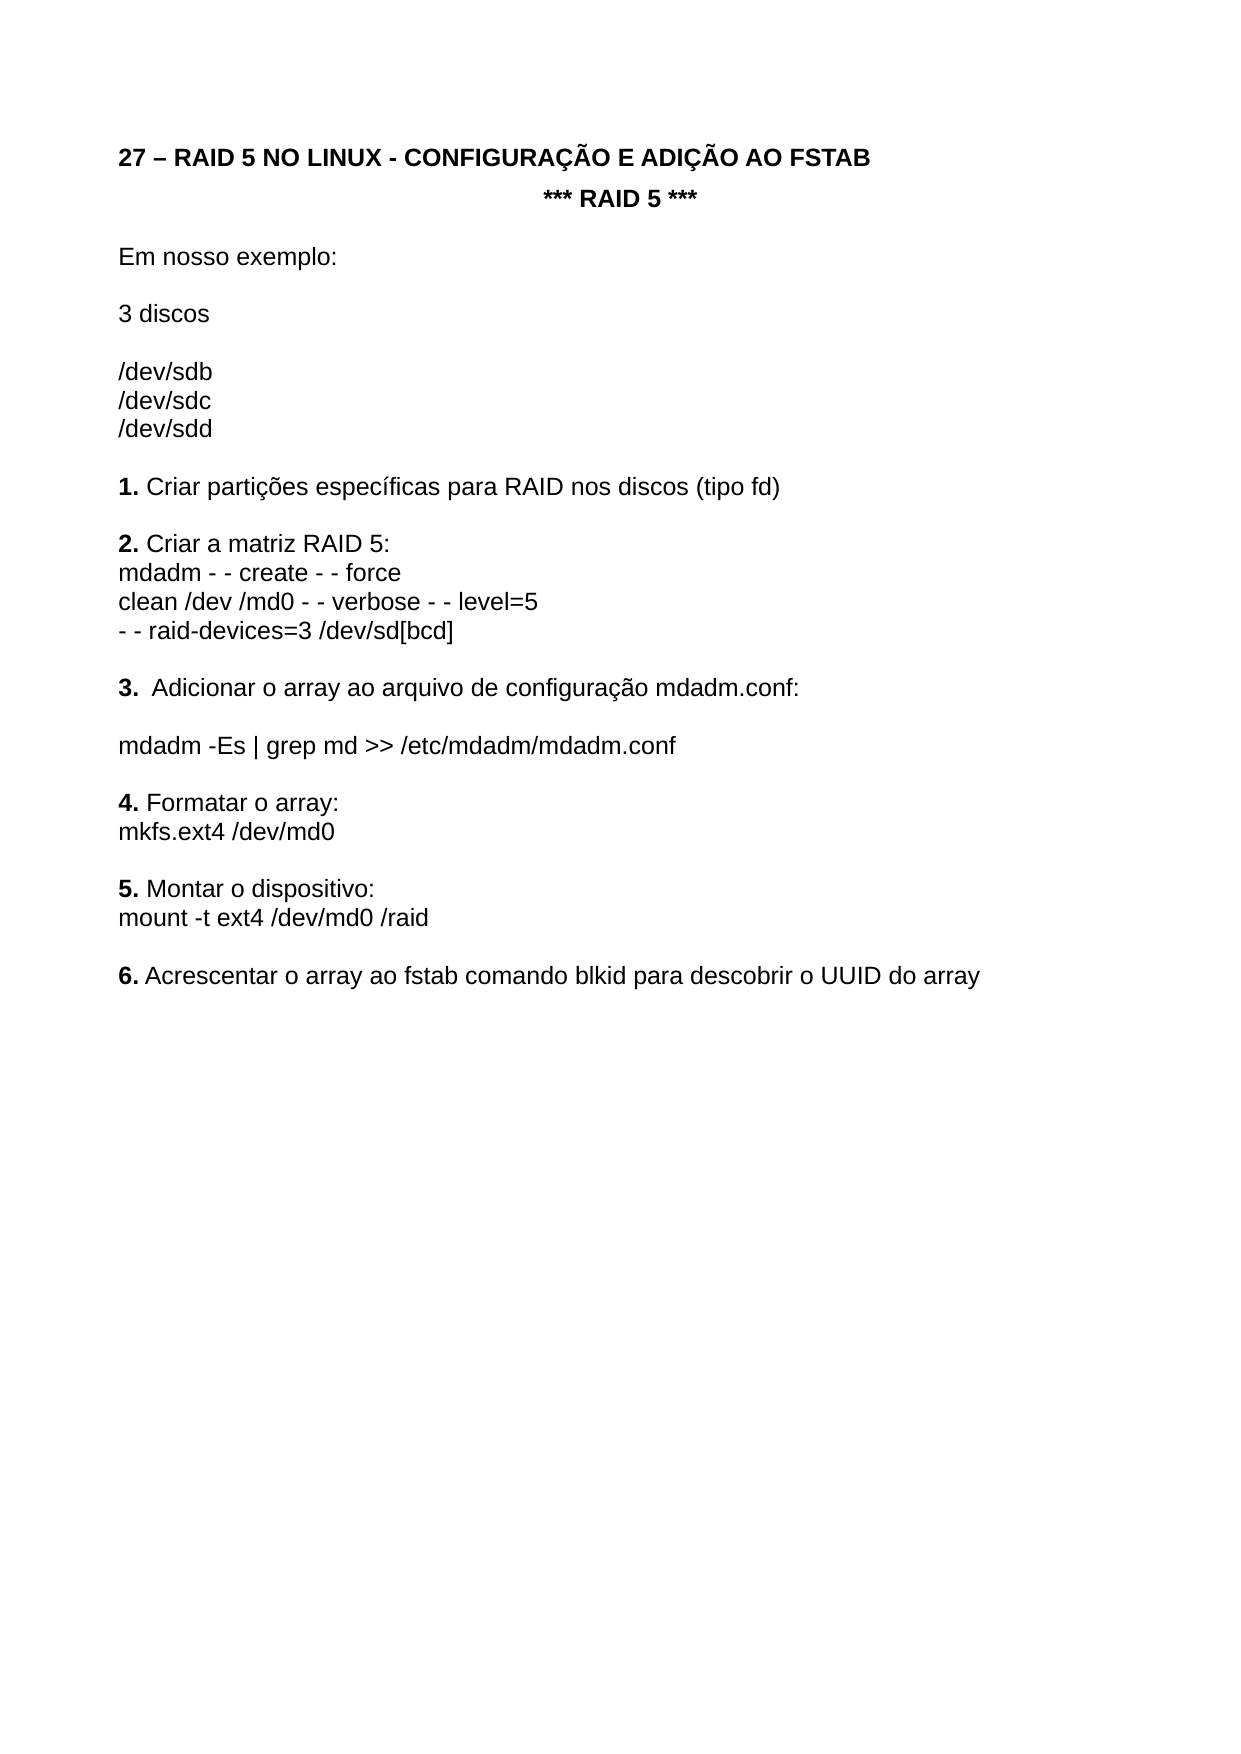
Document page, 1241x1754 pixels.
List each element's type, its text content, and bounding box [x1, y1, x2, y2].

text mdadm -Es | grep md >> /etc/mdadm/mdadm.conf [118, 731, 1122, 759]
text 3. Adicionar o array ao arquivo de configuração mdadm.conf: [118, 673, 1122, 702]
text /dev/sdb [118, 357, 1122, 386]
text 3 discos [118, 299, 1122, 328]
text Em nosso exemplo: [118, 242, 1122, 271]
text 2. Criar a matriz RAID 5: [118, 529, 1122, 558]
text 5. Montar o dispositivo: [118, 874, 1122, 903]
text - - raid-devices=3 /dev/sd[bcd] [118, 616, 1122, 644]
text *** RAID 5 *** [118, 184, 1122, 213]
text 6. Acrescentar o array ao fstab comando blkid para descobrir o UUID do array [118, 961, 1122, 989]
text mkfs.ext4 /dev/md0 [118, 817, 1122, 846]
subtitle 27 – RAID 5 NO LINUX - CONFIGURAÇÃO E ADIÇÃO AO FSTAB [118, 143, 1122, 172]
text mdadm - - create - - force [118, 558, 1122, 587]
text mount -t ext4 /dev/md0 /raid [118, 903, 1122, 932]
text 1. Criar partições específicas para RAID nos discos (tipo fd) [118, 472, 1122, 501]
text /dev/sdd [118, 414, 1122, 443]
text 4. Formatar o array: [118, 788, 1122, 817]
text clean /dev /md0 - - verbose - - level=5 [118, 587, 1122, 616]
text /dev/sdc [118, 386, 1122, 414]
